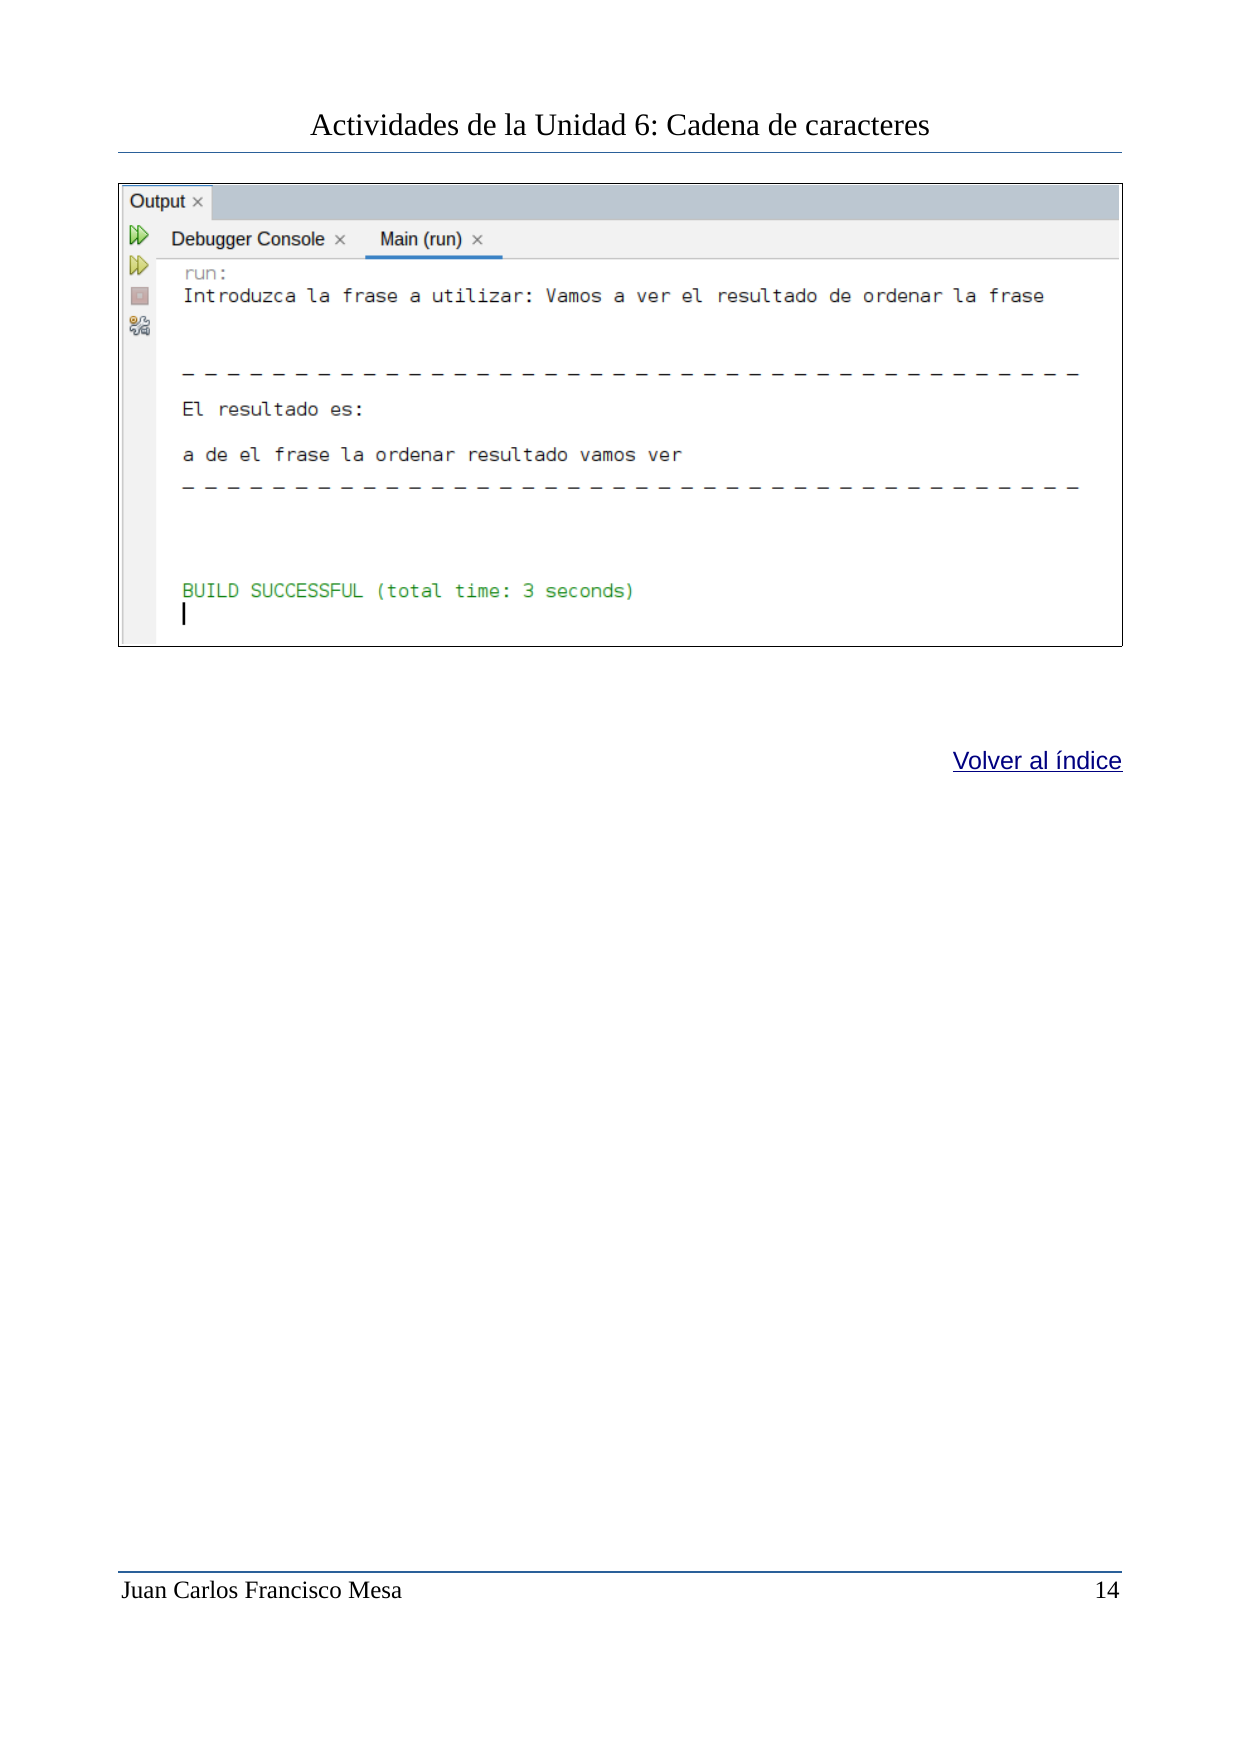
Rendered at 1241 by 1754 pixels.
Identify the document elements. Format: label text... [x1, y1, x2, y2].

text Volver al índice [118, 746, 1122, 774]
picture [121, 185, 1119, 644]
